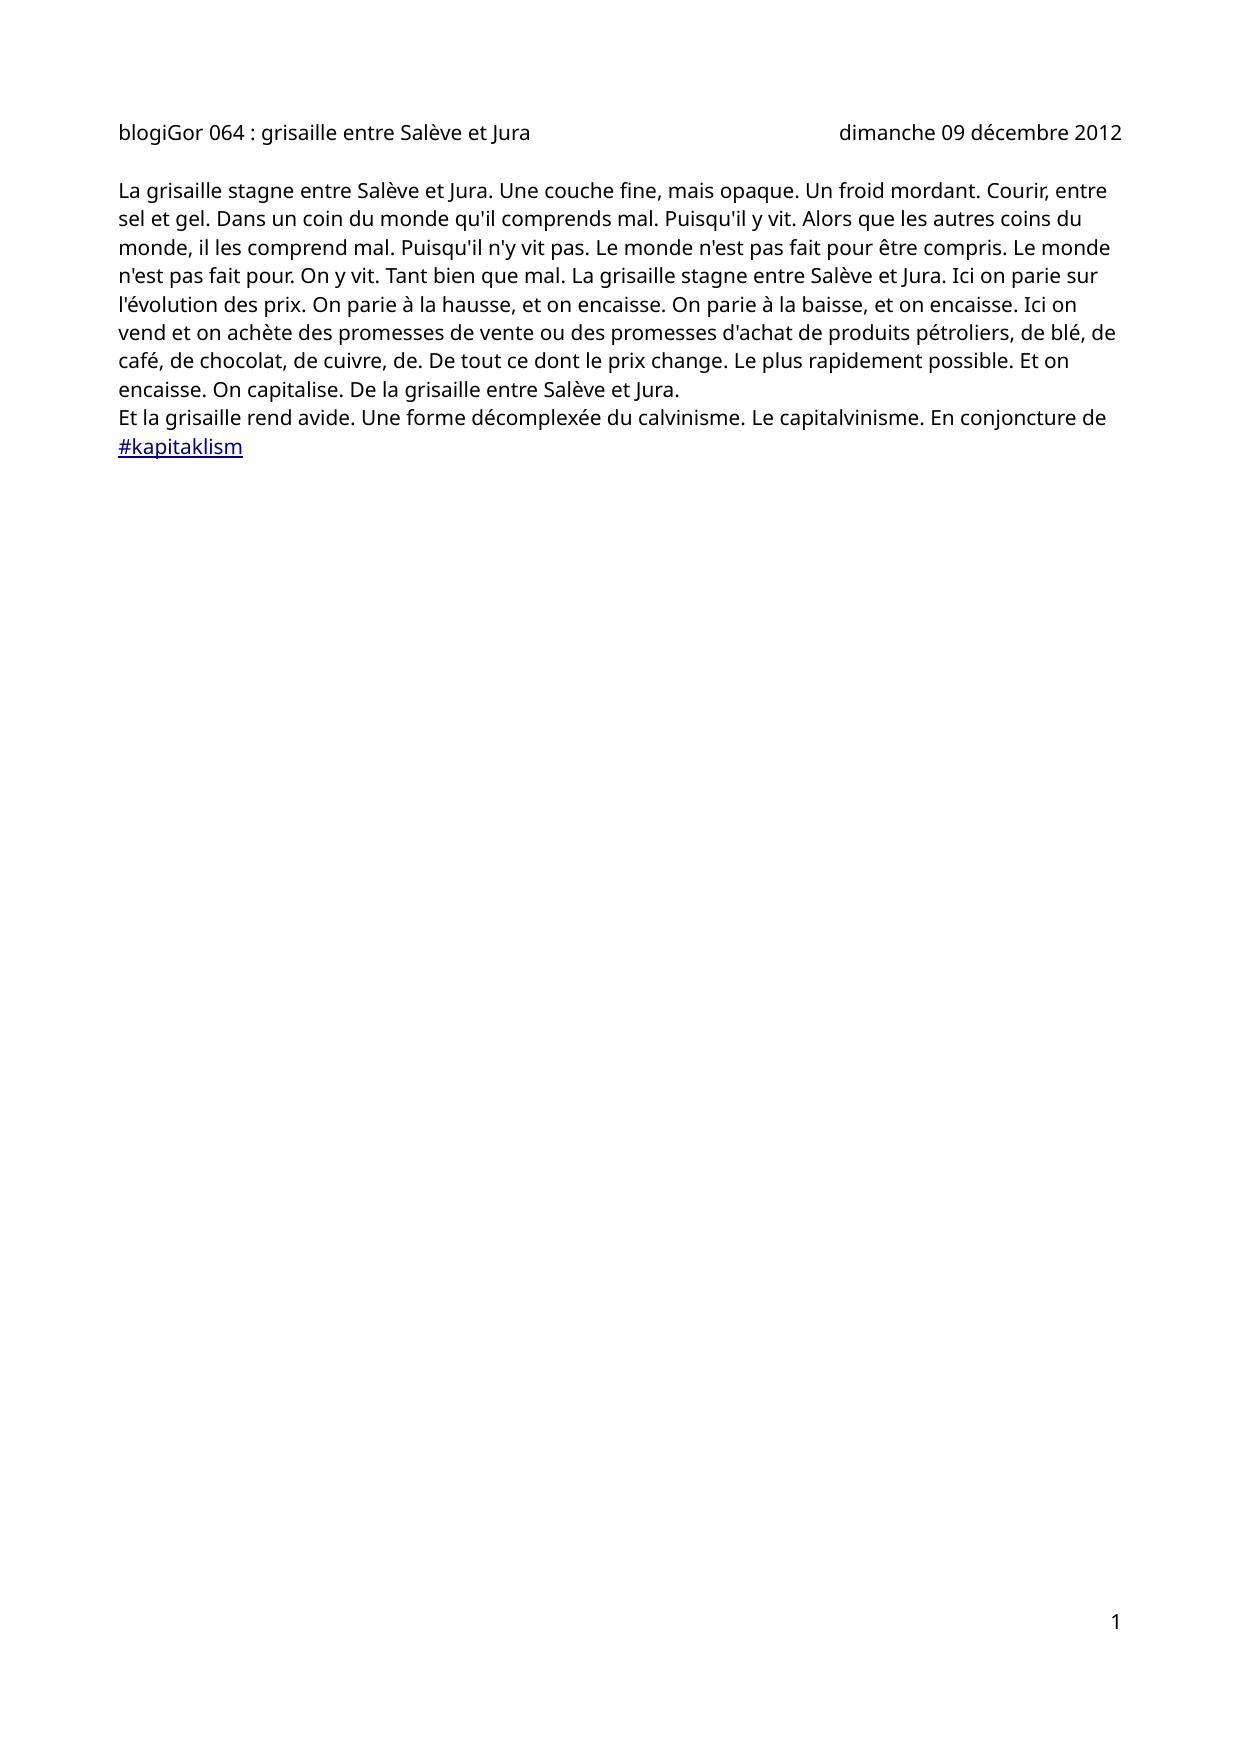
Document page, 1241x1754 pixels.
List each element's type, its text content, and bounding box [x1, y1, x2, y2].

text Et la grisaille rend avide. Une forme décomplexée du calvinisme. Le capitalvinisme. En conjoncture de #kapitaklism [118, 403, 1122, 460]
text La grisaille stagne entre Salève et Jura. Une couche fine, mais opaque. Un froid mordant. Courir, entre sel et gel. Dans un coin du monde qu'il comprends mal. Puisqu'il y vit. Alors que les autres coins du monde, il les comprend mal. Puisqu'il n'y vit pas. Le monde n'est pas fait pour être compris. Le monde n'est pas fait pour. On y vit. Tant bien que mal. La grisaille stagne entre Salève et Jura. Ici on parie sur l'évolution des prix. On parie à la hausse, et on encaisse. On parie à la baisse, et on encaisse. Ici on vend et on achète des promesses de vente ou des promesses d'achat de produits pétroliers, de blé, de café, de chocolat, de cuivre, de. De tout ce dont le prix change. Le plus rapidement possible. Et on encaisse. On capitalise. De la grisaille entre Salève et Jura. [118, 176, 1122, 403]
